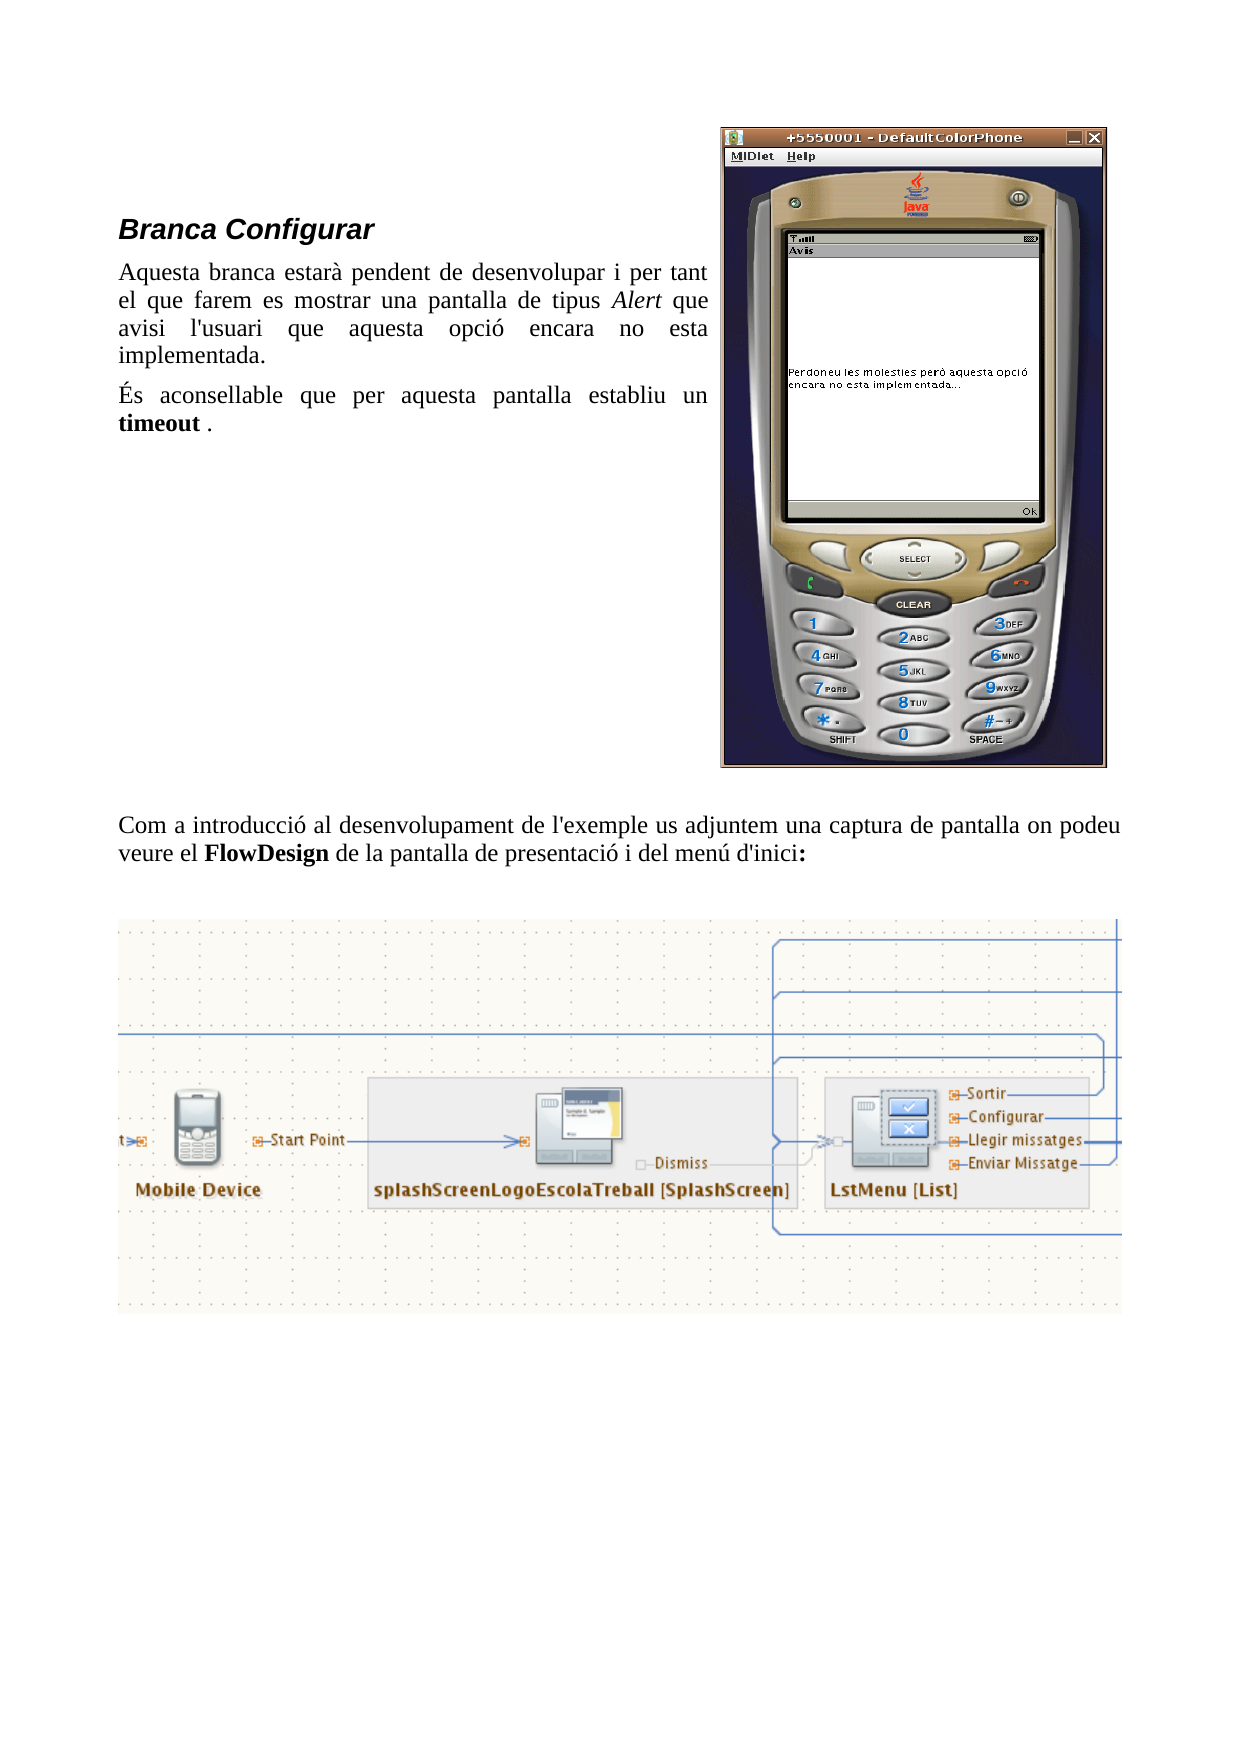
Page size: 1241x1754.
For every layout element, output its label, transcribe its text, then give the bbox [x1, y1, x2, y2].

subtitle Branca Configurar [118, 213, 720, 246]
subtitle [1108, 213, 1122, 246]
picture [118, 919, 1122, 1314]
text Aquesta branca estarà pendent de desenvolupar i per tant el que farem es mostrar una pantalla de tipus Alert que avisi l'usuari que aquesta opció encara no esta implementada. [118, 258, 720, 369]
text Com a introducció al desenvolupament de l'exemple us adjuntem una captura de pantalla on podeu veure el FlowDesign de la pantalla de presentació i del menú d'inici: [118, 811, 1122, 867]
text És aconsellable que per aquesta pantalla establiu un timeout . [118, 382, 720, 437]
picture [720, 127, 1108, 768]
